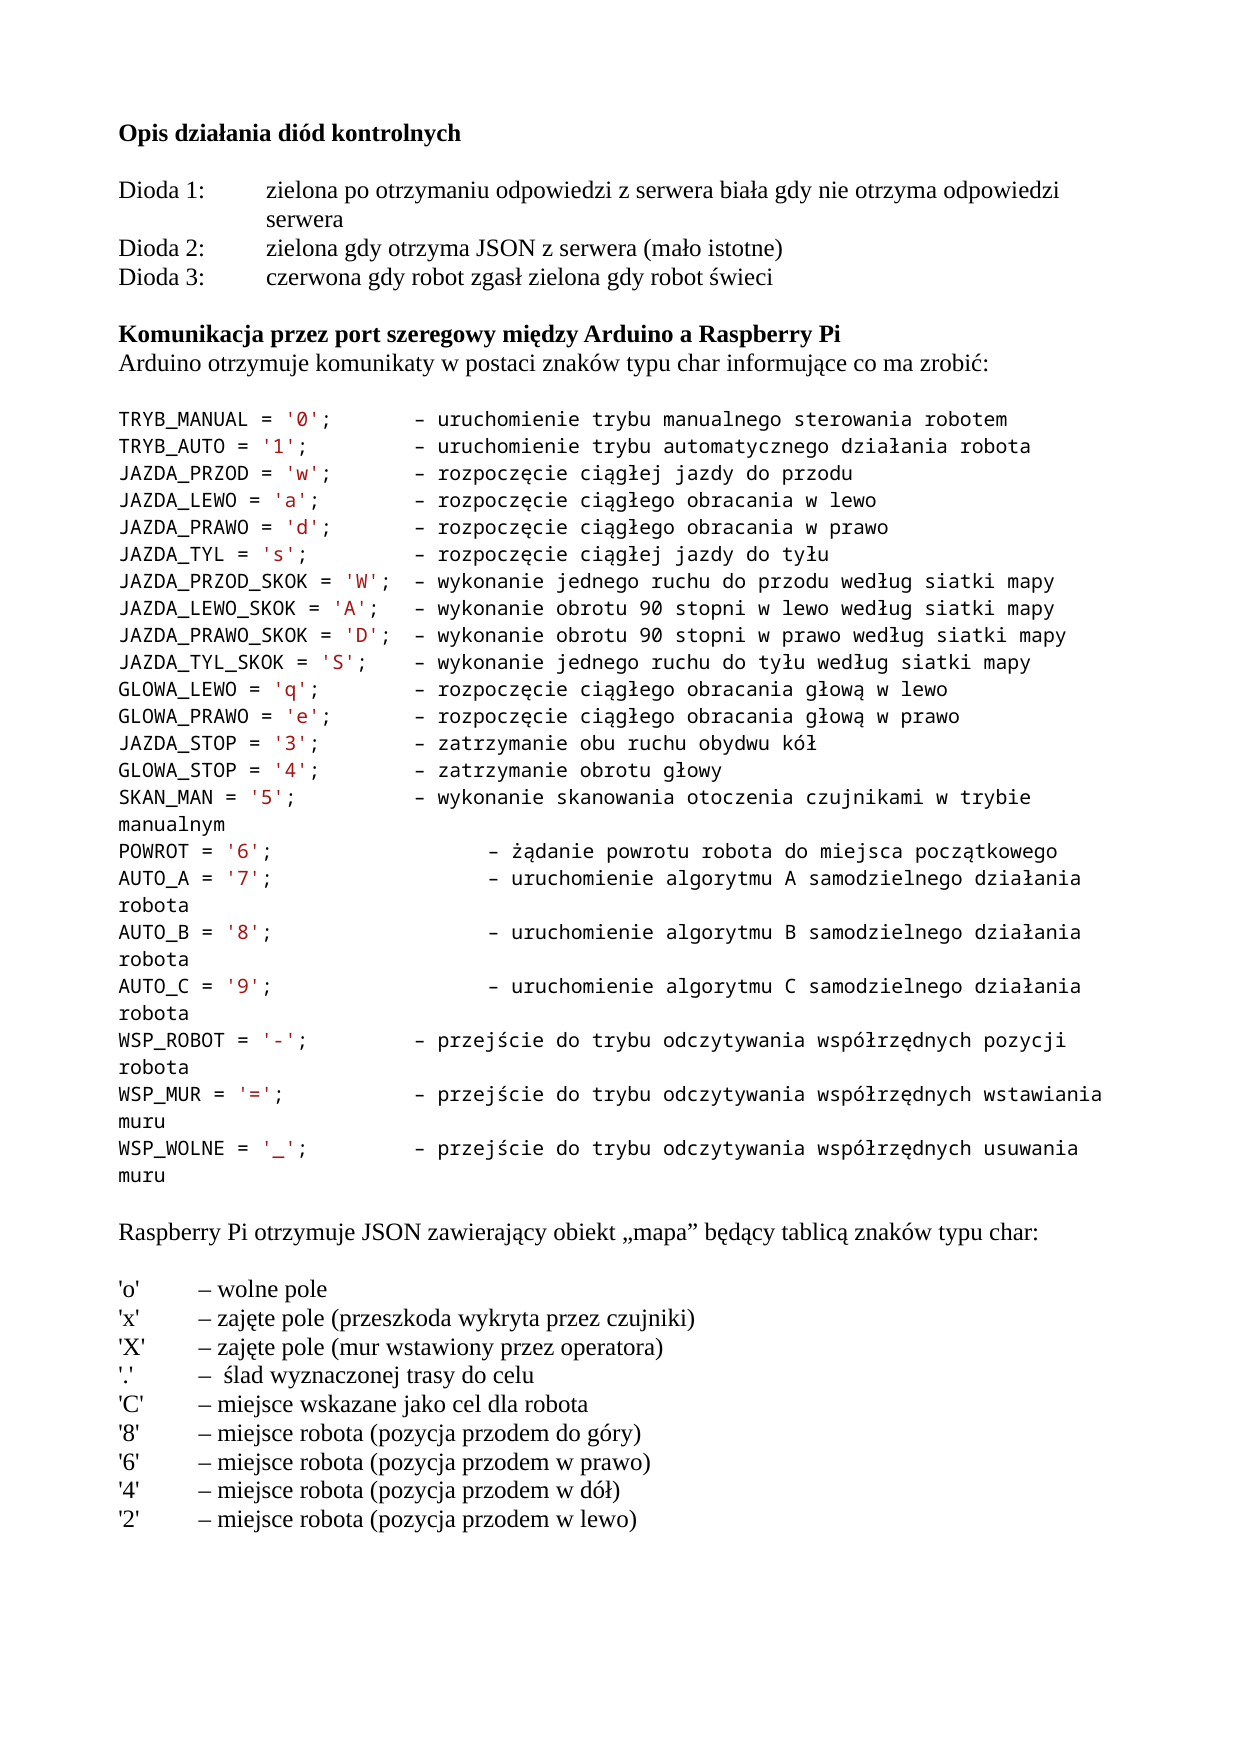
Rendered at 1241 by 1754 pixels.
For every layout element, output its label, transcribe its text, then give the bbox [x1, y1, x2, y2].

text JAZDA_PRZOD = 'w'; – rozpoczęcie ciągłej jazdy do przodu [118, 459, 1122, 487]
text Raspberry Pi otrzymuje JSON zawierający obiekt „mapa” będący tablicą znaków typu char: [118, 1217, 1122, 1246]
text GLOWA_LEWO = 'q'; – rozpoczęcie ciągłego obracania głową w lewo [118, 675, 1122, 702]
text Arduino otrzymuje komunikaty w postaci znaków typu char informujące co ma zrobić: [118, 348, 1122, 377]
text TRYB_MANUAL = '0'; – uruchomienie trybu manualnego sterowania robotem [118, 406, 1122, 433]
text Dioda 2: zielona gdy otrzyma JSON z serwera (mało istotne) [118, 233, 1122, 262]
text JAZDA_PRAWO_SKOK = 'D'; – wykonanie obrotu 90 stopni w prawo według siatki mapy [118, 621, 1122, 648]
text AUTO_C = '9'; – uruchomienie algorytmu C samodzielnego działania robota [118, 972, 1122, 1026]
text GLOWA_PRAWO = 'e'; – rozpoczęcie ciągłego obracania głową w prawo [118, 702, 1122, 729]
text 'x' – zajęte pole (przeszkoda wykryta przez czujniki) [118, 1303, 1122, 1332]
text Opis działania diód kontrolnych [118, 118, 1122, 147]
text JAZDA_STOP = '3'; – zatrzymanie obu ruchu obydwu kół [118, 729, 1122, 756]
text Dioda 3: czerwona gdy robot zgasł zielona gdy robot świeci [118, 262, 1122, 291]
text JAZDA_TYL = 's'; – rozpoczęcie ciągłej jazdy do tyłu [118, 541, 1122, 567]
text '.' – ślad wyznaczonej trasy do celu [118, 1361, 1122, 1389]
text GLOWA_STOP = '4'; – zatrzymanie obrotu głowy [118, 756, 1122, 783]
text AUTO_B = '8'; – uruchomienie algorytmu B samodzielnego działania robota [118, 918, 1122, 972]
text '8' – miejsce robota (pozycja przodem do góry) [118, 1418, 1122, 1447]
text Komunikacja przez port szeregowy między Arduino a Raspberry Pi [118, 319, 1122, 348]
text 'o' – wolne pole [118, 1274, 1122, 1303]
text WSP_MUR = '='; – przejście do trybu odczytywania współrzędnych wstawiania muru [118, 1080, 1122, 1134]
text JAZDA_LEWO_SKOK = 'A'; – wykonanie obrotu 90 stopni w lewo według siatki mapy [118, 594, 1122, 621]
text AUTO_A = '7'; – uruchomienie algorytmu A samodzielnego działania robota [118, 864, 1122, 918]
text SKAN_MAN = '5'; – wykonanie skanowania otoczenia czujnikami w trybie manualnym [118, 783, 1122, 837]
text '6' – miejsce robota (pozycja przodem w prawo) [118, 1447, 1122, 1476]
text TRYB_AUTO = '1'; – uruchomienie trybu automatycznego działania robota [118, 433, 1122, 459]
text POWROT = '6'; – żądanie powrotu robota do miejsca początkowego [118, 837, 1122, 864]
text 'C' – miejsce wskazane jako cel dla robota [118, 1389, 1122, 1418]
text Dioda 1: zielona po otrzymaniu odpowiedzi z serwera biała gdy nie otrzyma odpowiedzi serwera [118, 176, 1122, 233]
text JAZDA_TYL_SKOK = 'S'; – wykonanie jednego ruchu do tyłu według siatki mapy [118, 648, 1122, 675]
text JAZDA_PRZOD_SKOK = 'W'; – wykonanie jednego ruchu do przodu według siatki mapy [118, 567, 1122, 594]
text '4' – miejsce robota (pozycja przodem w dół) [118, 1476, 1122, 1504]
text WSP_ROBOT = '-'; – przejście do trybu odczytywania współrzędnych pozycji robota [118, 1026, 1122, 1080]
text JAZDA_PRAWO = 'd'; – rozpoczęcie ciągłego obracania w prawo [118, 513, 1122, 541]
text 'X' – zajęte pole (mur wstawiony przez operatora) [118, 1332, 1122, 1361]
text JAZDA_LEWO = 'a'; – rozpoczęcie ciągłego obracania w lewo [118, 487, 1122, 513]
text '2' – miejsce robota (pozycja przodem w lewo) [118, 1504, 1122, 1533]
text WSP_WOLNE = '_'; – przejście do trybu odczytywania współrzędnych usuwania muru [118, 1134, 1122, 1188]
